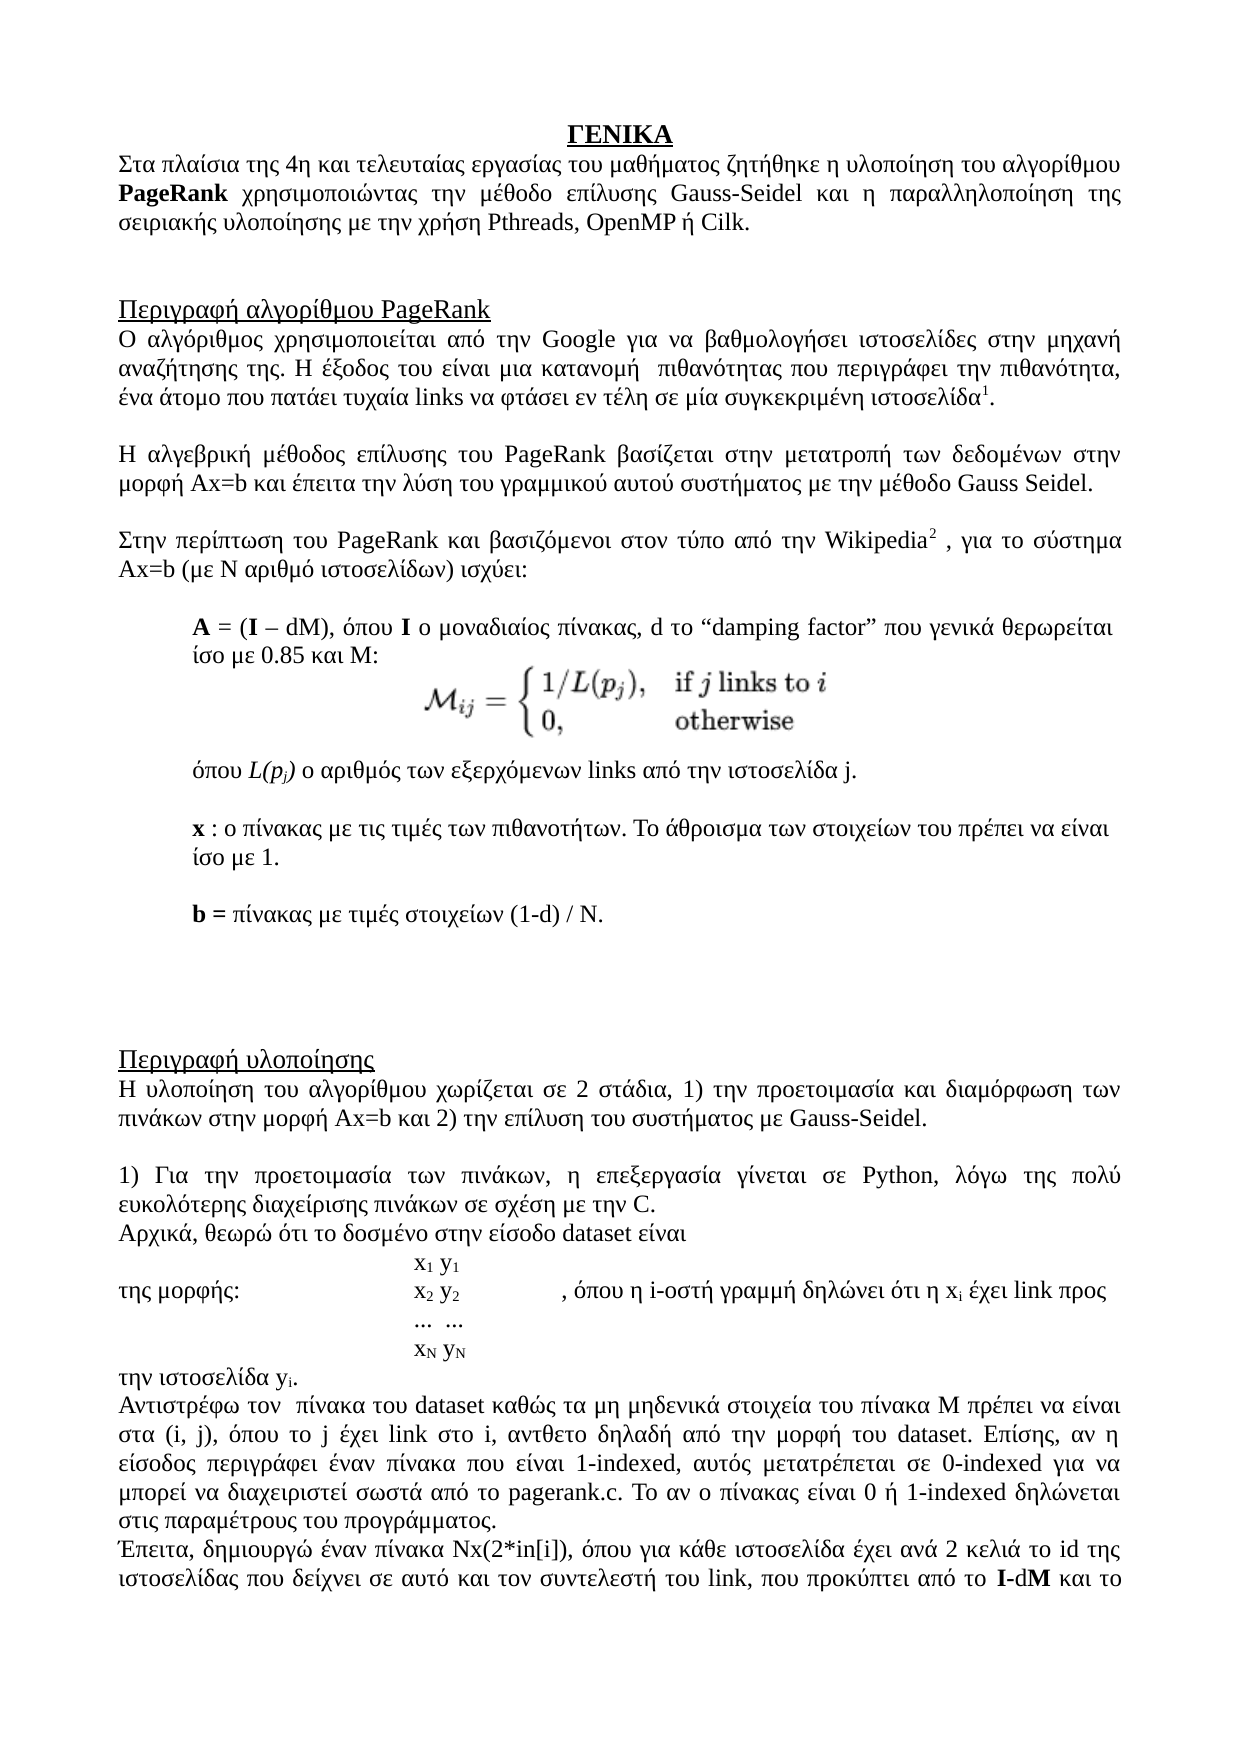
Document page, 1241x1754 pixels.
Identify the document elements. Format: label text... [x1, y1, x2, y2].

text b = πίνακας με τιμές στοιχείων (1-d) / N. [118, 899, 1122, 928]
text Στα πλαίσια της 4η και τελευταίας εργασίας του μαθήματος ζητήθηκε η υλοποίηση του αλγορίθμου PageRank χρησιμοποιώντας την μέθοδο επίλυσης Gauss-Seidel και η παραλληλοποίηση της σειριακής υλοποίησης με την χρήση Pthreads, OpenMP ή Cilk. [118, 149, 1122, 236]
text Περιγραφή υλοποίησης [118, 1043, 1122, 1074]
picture [422, 663, 840, 741]
text x : ο πίνακας με τις τιμές των πιθανοτήτων. Το άθροισμα των στοιχείων του πρέπει να είναι ίσο με 1. [118, 813, 1122, 870]
text xN yN [118, 1333, 1122, 1362]
text Έπειτα, δημιουργώ έναν πίνακα Nx(2*in[i]), όπου για κάθε ιστοσελίδα έχει ανά 2 κελιά το id της ιστοσελίδας που δείχνει σε αυτό και τον συντελεστή του link, που προκύπτει από το I-dM και το [118, 1534, 1122, 1592]
text Αντιστρέφω τον πίνακα του dataset καθώς τα μη μηδενικά στοιχεία του πίνακα M πρέπει να είναι στα (i, j), όπου το j έχει link στο i, αντθετο δηλαδή από την μορφή του dataset. Επίσης, αν η είσοδος περιγράφει έναν πίνακα που είναι 1-indexed, αυτός μετατρέπεται σε 0-indexed για να μπορεί να διαχειριστεί σωστά από το pagerank.c. Το αν ο πίνακας είναι 0 ή 1-indexed δηλώνεται στις παραμέτρους του προγράμματος. [118, 1390, 1122, 1534]
text Στην περίπτωση του PageRank και βασιζόμενοι στον τύπο από την Wikipedia2 , για το σύστημα Ax=b (με Ν αριθμό ιστοσελίδων) ισχύει: [118, 525, 1122, 583]
text Η αλγεβρική μέθοδος επίλυσης του PageRank βασίζεται στην μετατροπή των δεδομένων στην μορφή Ax=b και έπειτα την λύση του γραμμικού αυτού συστήματος με την μέθοδο Gauss Seidel. [118, 439, 1122, 497]
text Περιγραφή αλγορίθμου PageRank [118, 293, 1122, 324]
text της μορφής: x2 y2 , όπου η i-οστή γραμμή δηλώνει ότι η xi έχει link προς [118, 1275, 1122, 1304]
text Η υλοποίηση του αλγορίθμου χωρίζεται σε 2 στάδια, 1) την προετοιμασία και διαμόρφωση των πινάκων στην μορφή Ax=b και 2) την επίλυση του συστήματος με Gauss-Seidel. [118, 1074, 1122, 1132]
text ... ... [118, 1304, 1122, 1333]
text A = (I – dM), όπου I ο μοναδιαίος πίνακας, d το “damping factor” που γενικά θερωρείται ίσο με 0.85 και Μ: [118, 612, 1122, 669]
text x1 y1 [118, 1247, 1122, 1275]
text την ιστοσελίδα yi. [118, 1362, 1122, 1390]
text ΓΕΝΙΚΑ [118, 118, 1122, 149]
text Αρχικά, θεωρώ ότι το δοσμένο στην είσοδο dataset είναι [118, 1218, 1122, 1247]
text 1) Για την προετοιμασία των πινάκων, η επεξεργασία γίνεται σε Python, λόγω της πολύ ευκολότερης διαχείρισης πινάκων σε σχέση με την C. [118, 1160, 1122, 1218]
text Ο αλγόριθμος χρησιμοποιείται από την Google για να βαθμολογήσει ιστοσελίδες στην μηχανή αναζήτησης της. Η έξοδος του είναι μια κατανομή πιθανότητας που περιγράφει την πιθανότητα, ένα άτομο που πατάει τυχαία links να φτάσει εν τέλη σε μία συγκεκριμένη ιστοσελίδα1. [118, 324, 1122, 410]
text όπου L(pj) ο αριθμός των εξερχόμενων links από την ιστοσελίδα j. [118, 755, 1122, 784]
